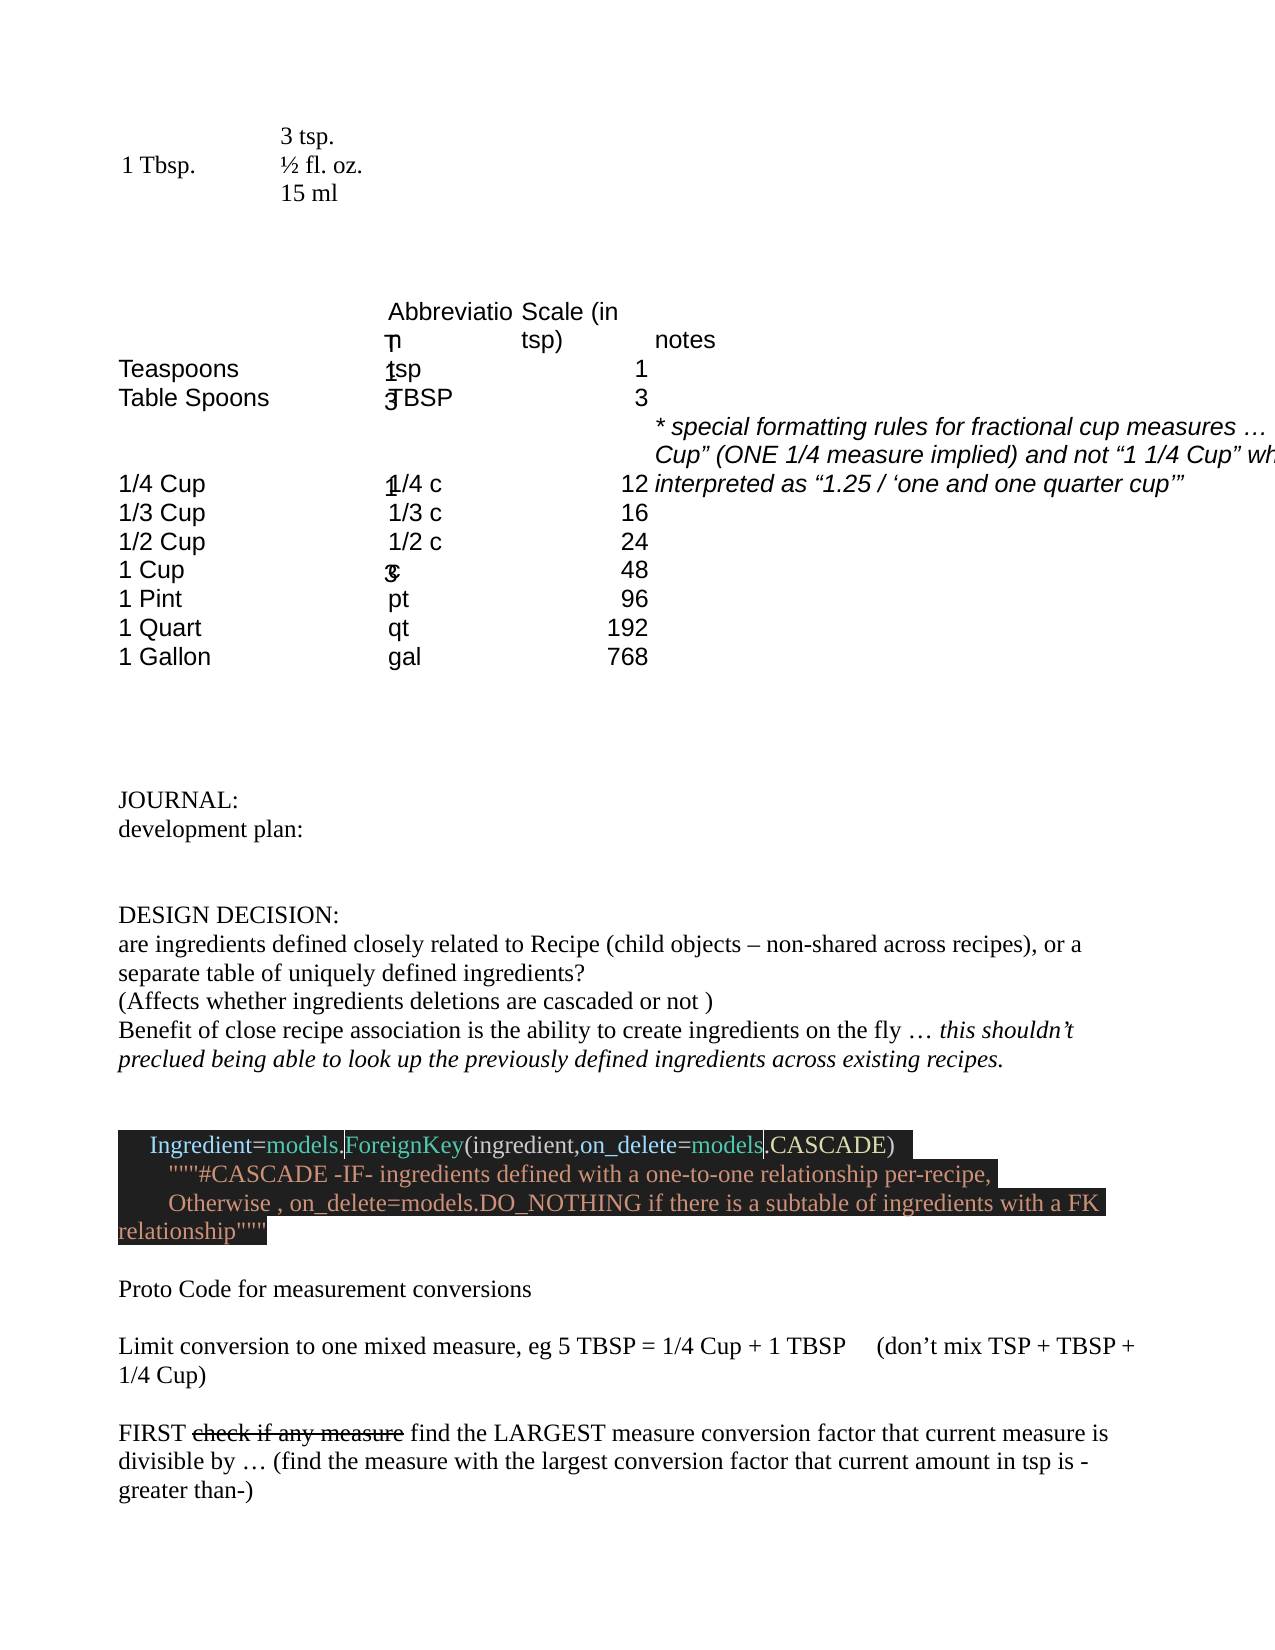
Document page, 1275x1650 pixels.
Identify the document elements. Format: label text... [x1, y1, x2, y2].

table_cell pt [385, 584, 518, 613]
table_cell 1 [518, 354, 651, 383]
table_header [115, 296, 381, 354]
table_cell [518, 670, 651, 699]
text """#CASCADE -IF- ingredients defined with a one-to-one relationship per-recipe, [118, 1159, 1157, 1188]
table_cell [381, 584, 385, 613]
table_cell Table Spoons [115, 383, 381, 411]
table_header notes [651, 296, 1275, 354]
table_cell 3 [518, 383, 651, 411]
table_cell [381, 670, 385, 699]
table_cell 1/4 Cup [115, 411, 381, 498]
table_cell [651, 383, 1275, 411]
text FIRST check if any measure find the LARGEST measure conversion factor that current measure is divisible by … (find the measure with the largest conversion factor that current amount in tsp is -greater than-) [118, 1418, 1157, 1504]
text (Affects whether ingredients deletions are cascaded or not ) [118, 986, 1157, 1015]
table_cell 1 Cup [115, 555, 381, 584]
table_cell tsp [385, 354, 518, 383]
table_cell [651, 670, 1275, 699]
table_cell 3 [381, 383, 385, 411]
text Benefit of close recipe association is the ability to create ingredients on the fly … this shouldn’t preclued being able to look up the previously defined ingredients across existing recipes. [118, 1015, 1157, 1073]
table_cell 1 Tbsp. [118, 118, 277, 210]
table_cell 12 [381, 411, 385, 498]
table_cell [651, 555, 1275, 584]
table_cell [381, 498, 385, 526]
table_cell [381, 641, 385, 670]
table_cell 24 [518, 526, 651, 555]
text development plan: [118, 814, 1157, 843]
table_cell 1/4 c [385, 411, 518, 498]
table_cell qt [385, 613, 518, 641]
table_cell [385, 670, 518, 699]
table_cell 48 [518, 555, 651, 584]
table_cell * special formatting rules for fractional cup measures … display “1/4 Cup” (ONE 1/4 measure implied) and not “1 1/4 Cup” which could be interpreted as “1.25 / ‘one and one quarter cup’” [651, 411, 1275, 498]
text Proto Code for measurement conversions [118, 1274, 1157, 1303]
table_cell [115, 670, 381, 699]
table_cell [651, 354, 1275, 383]
table_header Scale (in tsp) [518, 296, 651, 354]
table_cell 96 [518, 584, 651, 613]
table_cell 1 [381, 354, 385, 383]
table_cell 768 [518, 641, 651, 670]
table_cell [381, 613, 385, 641]
table_cell TBSP [385, 383, 518, 411]
table_cell Teaspoons [115, 354, 381, 383]
table_header Teaspoons [381, 296, 385, 354]
table_cell 12 [518, 411, 651, 498]
table_cell 1 Pint [115, 584, 381, 613]
table_cell 32 [381, 555, 385, 584]
table_cell 192 [518, 613, 651, 641]
text are ingredients defined closely related to Recipe (child objects – non-shared across recipes), or a separate table of uniquely defined ingredients? [118, 929, 1157, 986]
table_cell 16 [518, 498, 651, 526]
table_header Abbreviation [385, 296, 518, 354]
table_cell gal [385, 641, 518, 670]
text Limit conversion to one mixed measure, eg 5 TBSP = 1/4 Cup + 1 TBSP (don’t mix TSP + TBSP + 1/4 Cup) [118, 1331, 1157, 1389]
text JOURNAL: [118, 785, 1157, 814]
table_cell 1 Gallon [115, 641, 381, 670]
text Otherwise , on_delete=models.DO_NOTHING if there is a subtable of ingredients with a FK relationship""" [118, 1188, 1157, 1245]
table_cell [651, 526, 1275, 555]
table_cell 1/2 c [385, 526, 518, 555]
text Ingredient=models.ForeignKey(ingredient,on_delete=models.CASCADE) [118, 1130, 1157, 1159]
table_cell 1/3 c [385, 498, 518, 526]
table_cell [651, 498, 1275, 526]
table_cell 1 Quart [115, 613, 381, 641]
table_cell c [385, 555, 518, 584]
table_cell [381, 526, 385, 555]
table_cell [651, 641, 1275, 670]
table_cell 1/2 Cup [115, 526, 381, 555]
table_cell [651, 613, 1275, 641]
table_cell [651, 584, 1275, 613]
text DESIGN DECISION: [118, 900, 1157, 929]
table_cell 3 tsp. ½ fl. oz. 15 ml [277, 118, 449, 210]
table_cell 1/3 Cup [115, 498, 381, 526]
